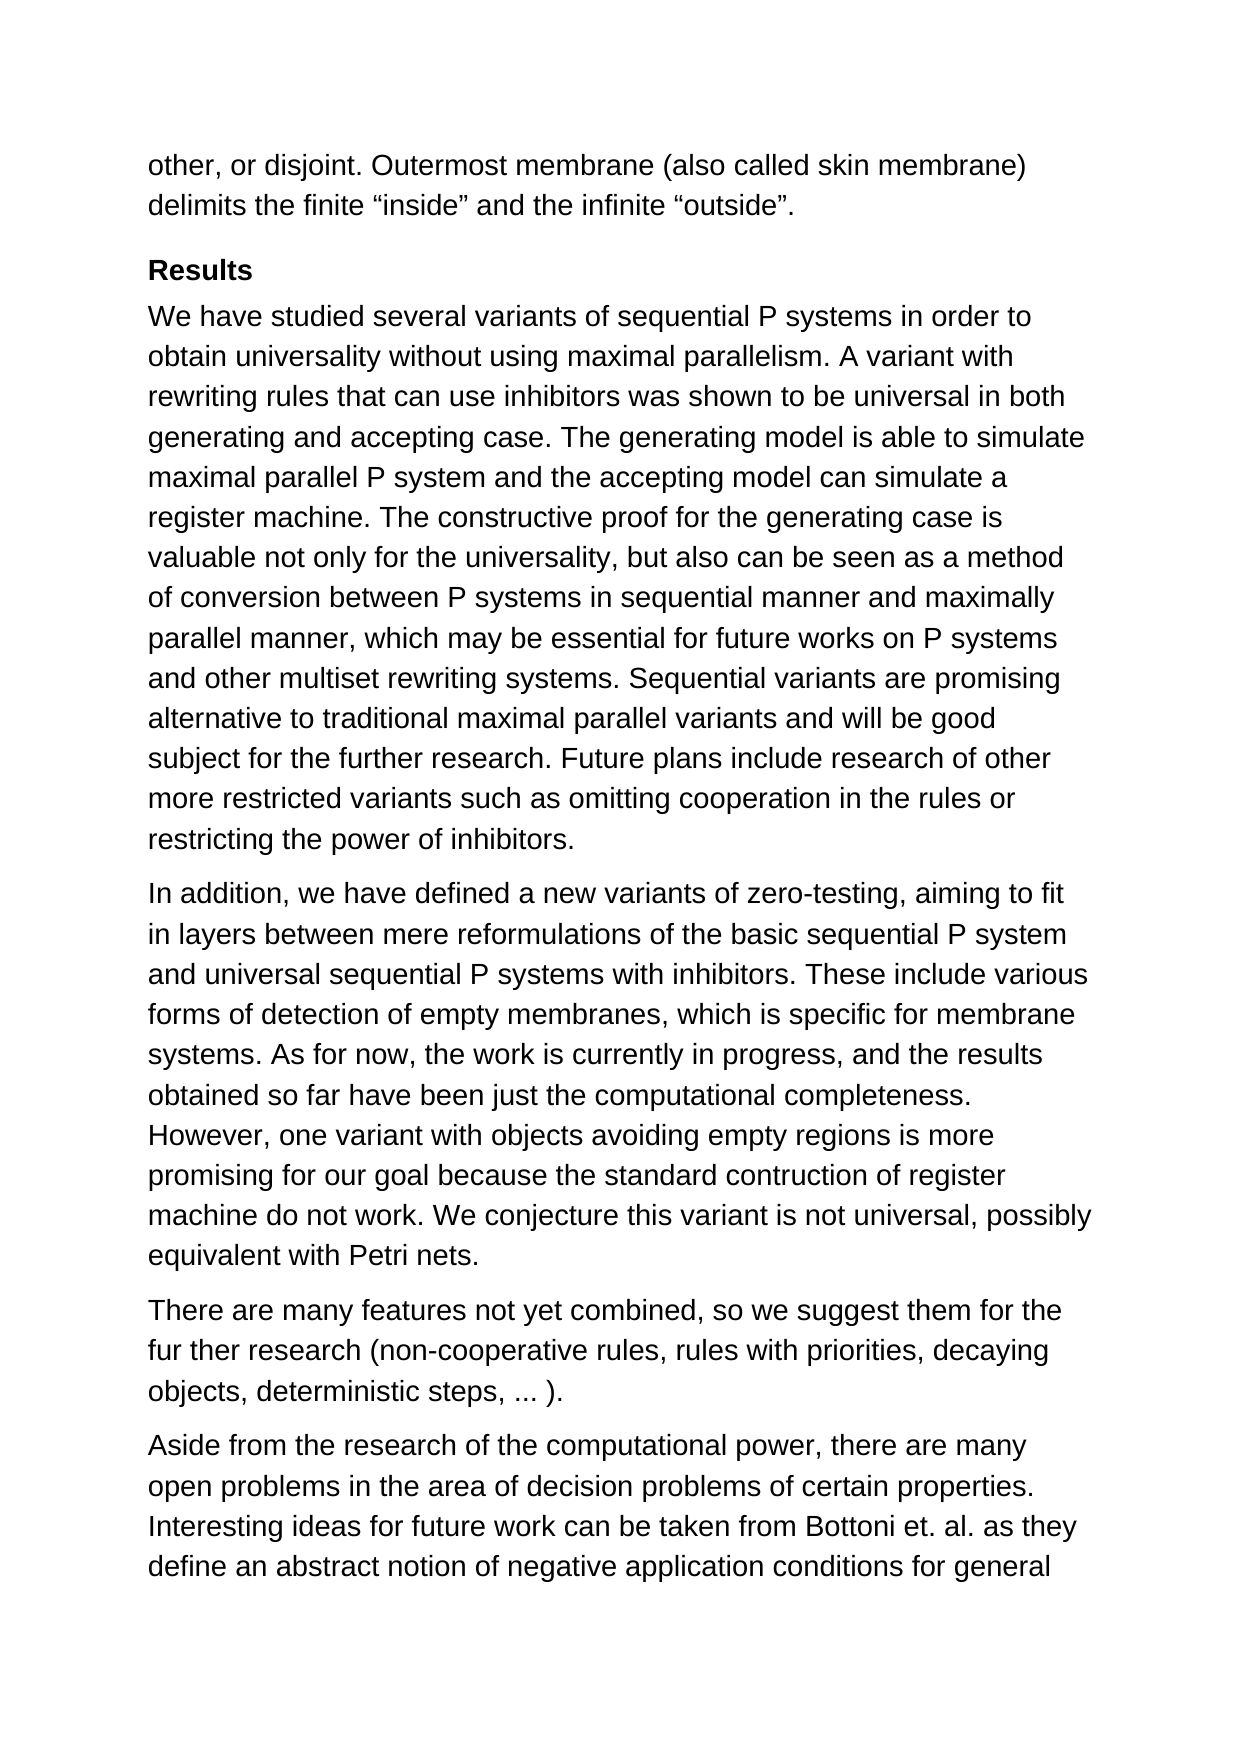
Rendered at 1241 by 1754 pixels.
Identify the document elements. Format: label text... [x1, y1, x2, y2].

text Aside from the research of the computational power, there are many open problems in the area of decision problems of certain properties. Interesting ideas for future work can be taken from Bottoni et. al. as they define an abstract notion of negative application conditions for general [148, 1428, 1093, 1583]
text In addition, we have defined a new variants of zero-testing, aiming to fit in layers between mere reformulations of the basic sequential P system and universal sequential P systems with inhibitors. These include various forms of detection of empty membranes, which is specific for membrane systems. As for now, the work is currently in progress, and the results obtained so far have been just the computational completeness. However, one variant with objects avoiding empty regions is more promising for our goal because the standard contruction of register machine do not work. We conjecture this variant is not universal, possibly equivalent with Petri nets. [148, 877, 1093, 1272]
subtitle Results [148, 253, 1093, 287]
text There are many features not yet combined, so we suggest them for the fur ther research (non-cooperative rules, rules with priorities, decaying objects, deterministic steps, ... ). [148, 1293, 1093, 1407]
text other, or disjoint. Outermost membrane (also called skin membrane) delimits the finite “inside” and the infinite “outside”. [148, 148, 1093, 221]
text We have studied several variants of sequential P systems in order to obtain universality without using maximal parallelism. A variant with rewriting rules that can use inhibitors was shown to be universal in both generating and accepting case. The generating model is able to simulate maximal parallel P system and the accepting model can simulate a register machine. The constructive proof for the generating case is valuable not only for the universality, but also can be seen as a method of conversion between P systems in sequential manner and maximally parallel manner, which may be essential for future works on P systems and other multiset rewriting systems. Sequential variants are promising alternative to traditional maximal parallel variants and will be good subject for the further research. Future plans include research of other more restricted variants such as omitting cooperation in the rules or restricting the power of inhibitors. [148, 299, 1093, 855]
